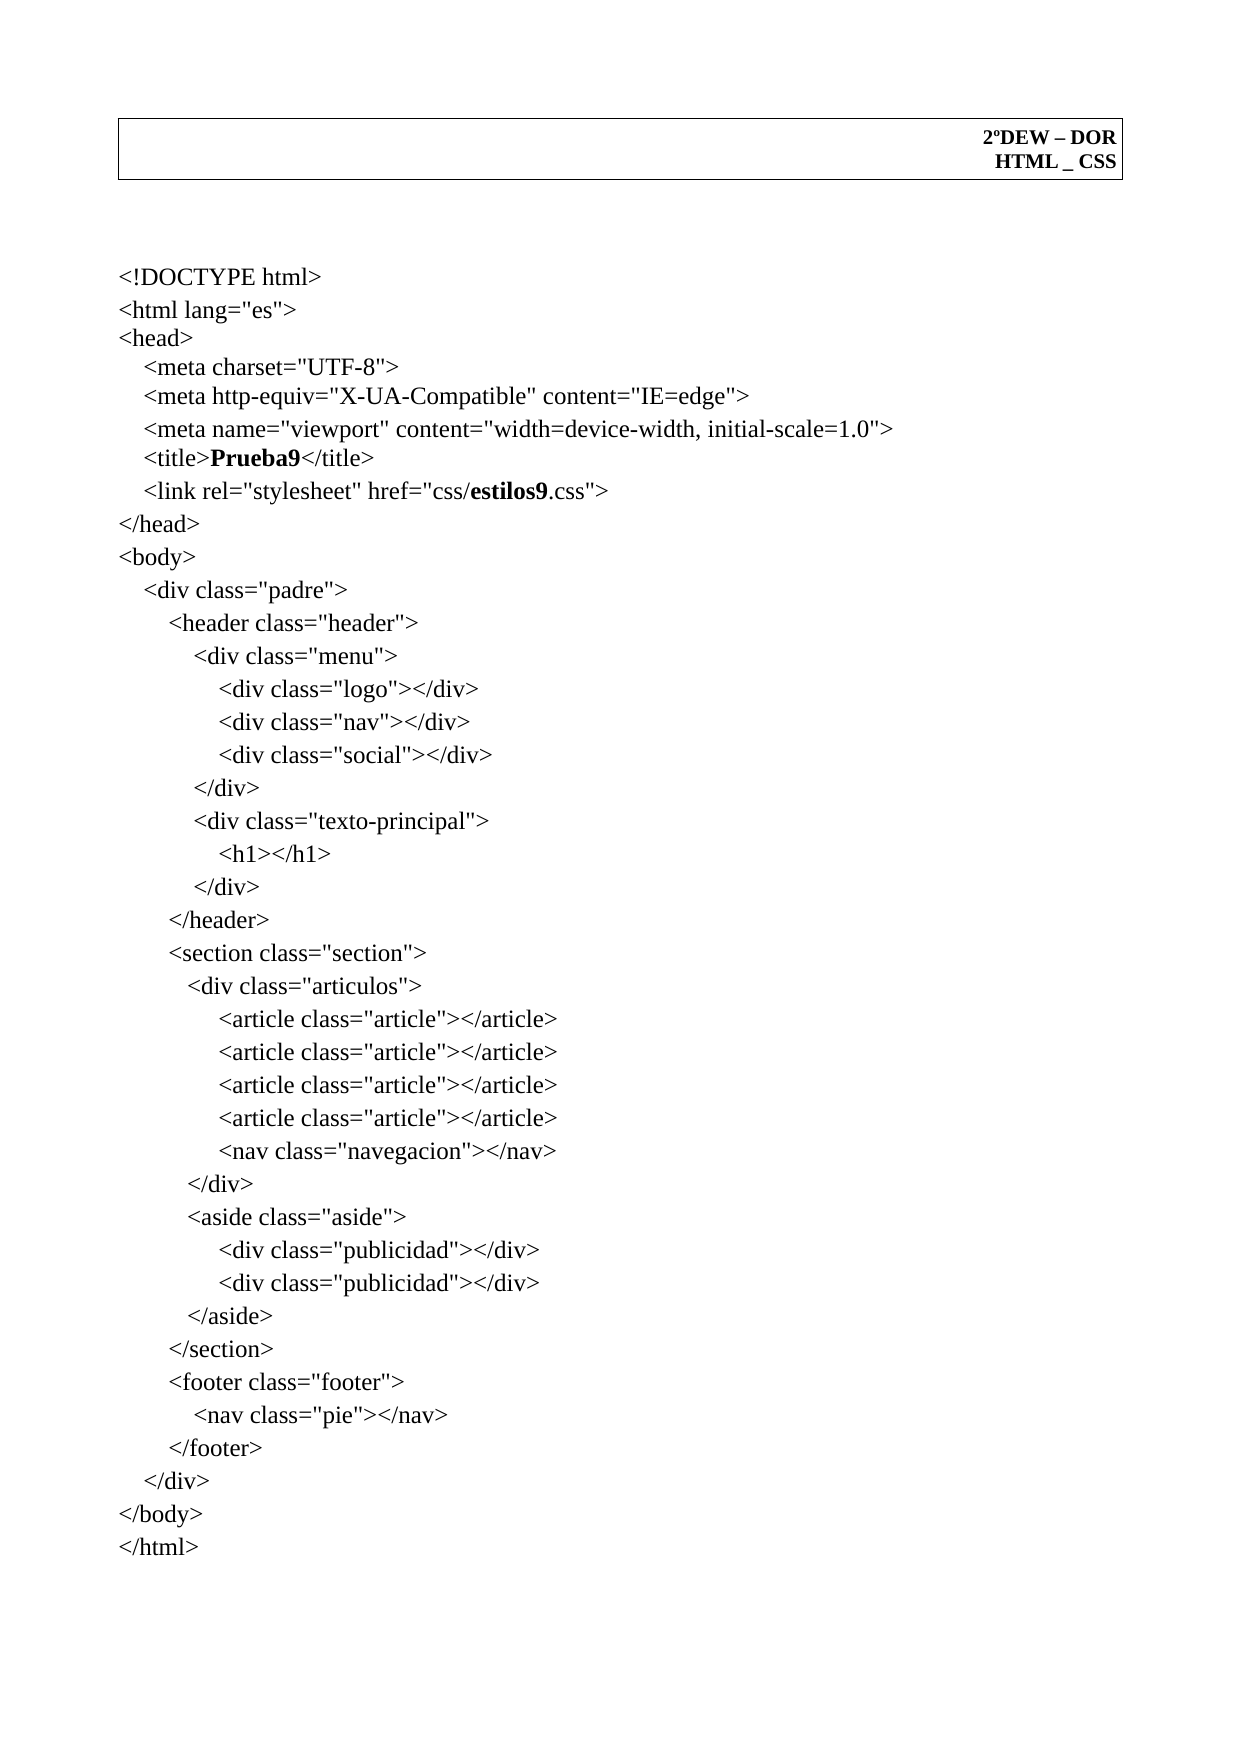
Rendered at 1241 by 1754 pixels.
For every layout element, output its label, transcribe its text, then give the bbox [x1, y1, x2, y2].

text <div class="padre"> [118, 575, 1122, 603]
text <html lang="es"> [118, 295, 1122, 323]
text <div class="social"></div> [118, 740, 1122, 769]
text <article class="article"></article> [118, 1037, 1122, 1066]
text <div class="nav"></div> [118, 707, 1122, 736]
text <meta http-equiv="X-UA-Compatible" content="IE=edge"> [118, 381, 1122, 410]
text <article class="article"></article> [118, 1103, 1122, 1132]
text </body> [118, 1499, 1122, 1528]
text <header class="header"> [118, 608, 1122, 637]
text <aside class="aside"> [118, 1202, 1122, 1231]
text </section> [118, 1334, 1122, 1363]
text <title>Prueba9</title> [118, 443, 1122, 471]
text <div class="logo"></div> [118, 674, 1122, 703]
text <body> [118, 542, 1122, 571]
text </html> [118, 1532, 1122, 1561]
text <nav class="navegacion"></nav> [118, 1136, 1122, 1165]
text </head> [118, 509, 1122, 537]
text </div> [118, 773, 1122, 802]
text </div> [118, 872, 1122, 901]
text <div class="texto-principal"> [118, 806, 1122, 835]
text <link rel="stylesheet" href="css/estilos9.css"> [118, 476, 1122, 504]
text </div> [118, 1466, 1122, 1495]
text </footer> [118, 1433, 1122, 1462]
text </div> [118, 1169, 1122, 1198]
text </header> [118, 905, 1122, 934]
text <meta name="viewport" content="width=device-width, initial-scale=1.0"> [118, 414, 1122, 443]
text <h1></h1> [118, 839, 1122, 868]
text <footer class="footer"> [118, 1367, 1122, 1396]
text <section class="section"> [118, 938, 1122, 967]
text <div class="publicidad"></div> [118, 1235, 1122, 1264]
text <!DOCTYPE html> [118, 262, 1122, 290]
text <head> [118, 323, 1122, 352]
text <meta charset="UTF-8"> [118, 352, 1122, 381]
text <div class="articulos"> [118, 971, 1122, 1000]
text <div class="menu"> [118, 641, 1122, 669]
text <div class="publicidad"></div> [118, 1268, 1122, 1297]
text </aside> [118, 1301, 1122, 1330]
text <nav class="pie"></nav> [118, 1400, 1122, 1429]
text <article class="article"></article> [118, 1070, 1122, 1099]
text <article class="article"></article> [118, 1004, 1122, 1033]
